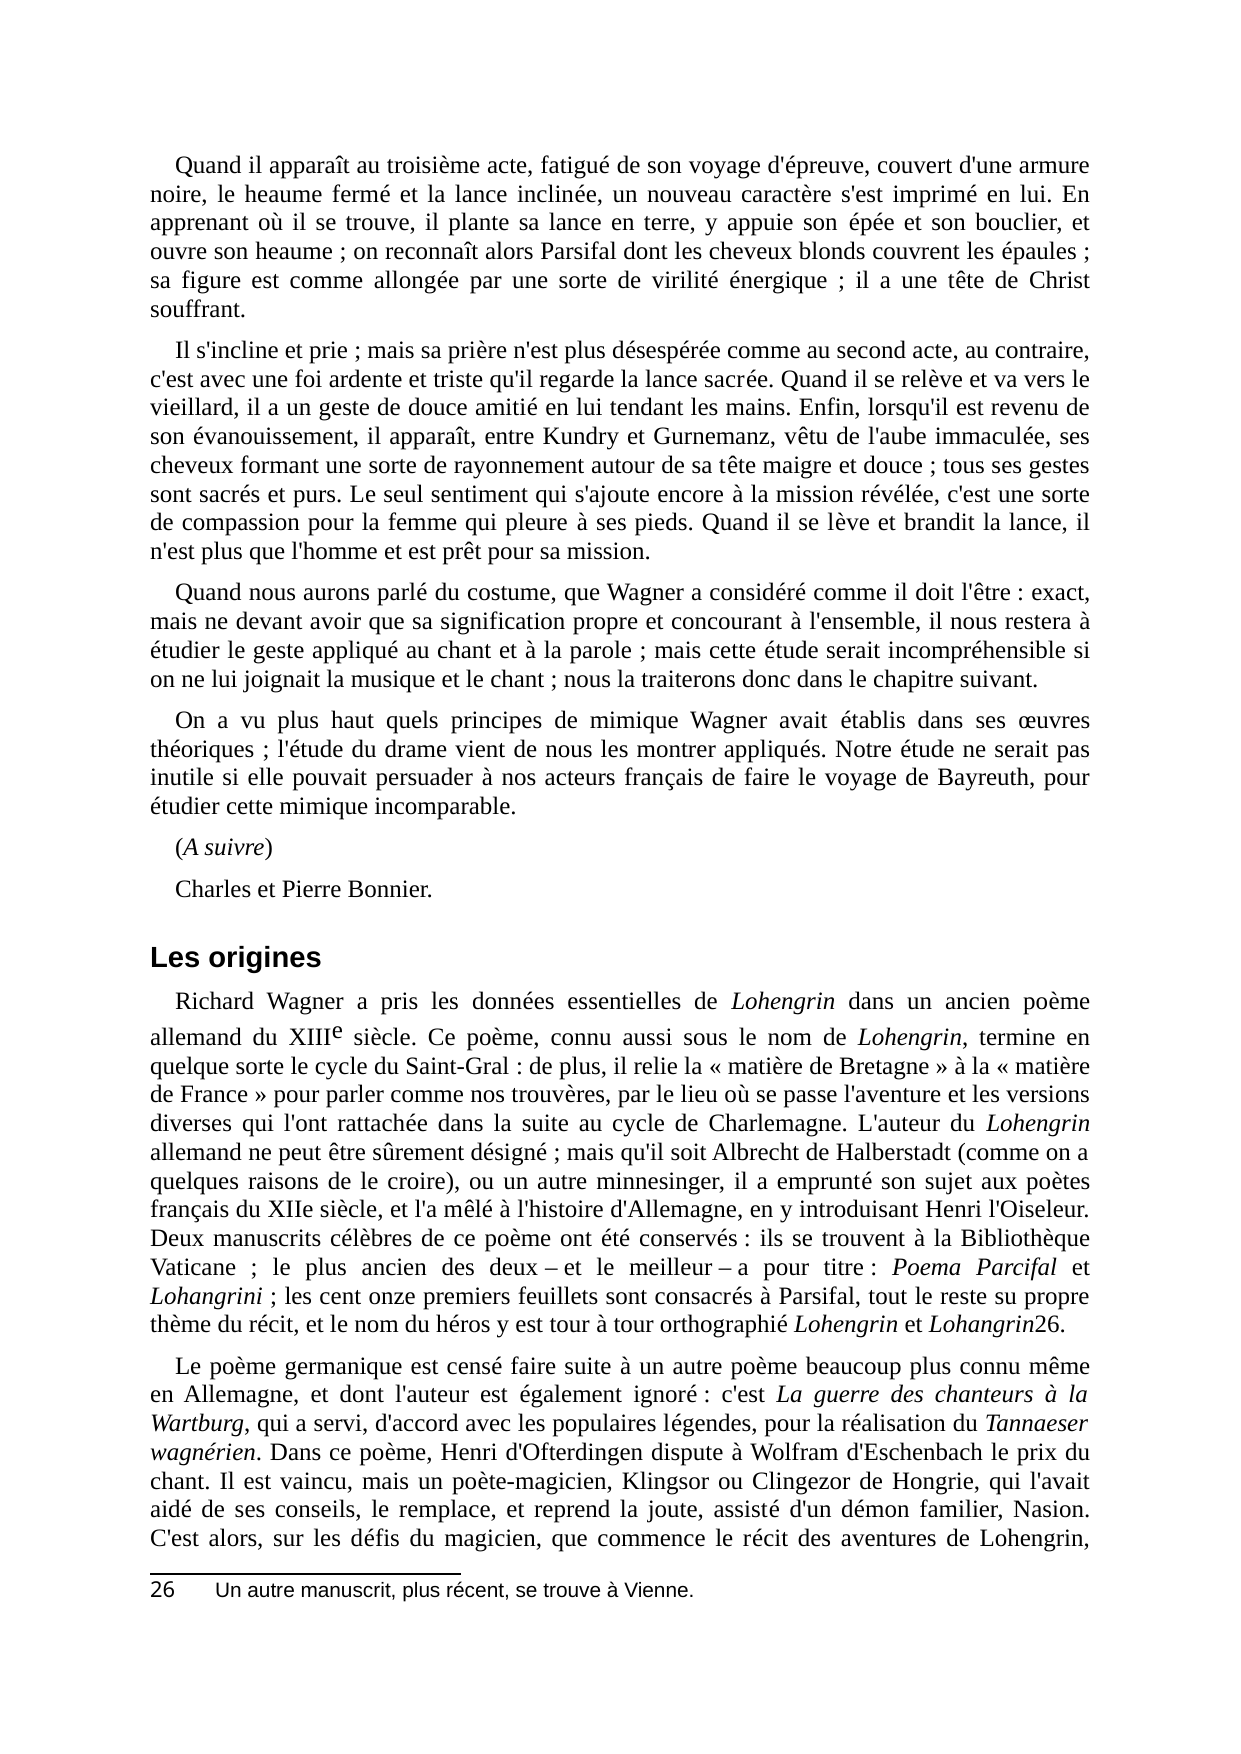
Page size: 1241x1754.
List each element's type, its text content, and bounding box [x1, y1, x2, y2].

text Charles et Pierre Bonnier. [150, 874, 1090, 902]
subtitle Les origines [150, 940, 1090, 973]
text Quand nous aurons parlé du costume, que Wagner a considéré comme il doit l'être : exact, mais ne devant avoir que sa signification propre et concourant à l'ensemble, il nous restera à étudier le geste appliqué au chant et à la parole ; mais cette étude serait incompréhensible si on ne lui joignait la musique et le chant ; nous la traiterons donc dans le chapitre suivant. [150, 577, 1090, 692]
text Richard Wagner a pris les données essentielles de Lohengrin dans un ancien poème allemand du XIIIe siècle. Ce poème, connu aussi sous le nom de Lohengrin, termine en quelque sorte le cycle du Saint-Gral : de plus, il relie la « matière de Bretagne » à la « matière de France » pour parler comme nos trouvères, par le lieu où se passe l'aventure et les versions diverses qui l'ont rattachée dans la suite au cycle de Charlemagne. L'auteur du Lohengrin allemand ne peut être sûrement désigné ; mais qu'il soit Albrecht de Halberstadt (comme on a quelques raisons de le croire), ou un autre minnesinger, il a emprunté son sujet aux poètes français du XIIe siècle, et l'a mêlé à l'histoire d'Allemagne, en y introduisant Henri l'Oiseleur. Deux manuscrits célèbres de ce poème ont été conservés : ils se trouvent à la Bibliothèque Vaticane ; le plus ancien des deux – et le meilleur – a pour titre : Poema Parcifal et Lohangrini ; les cent onze premiers feuillets sont consacrés à Parsifal, tout le reste su propre thème du récit, et le nom du héros y est tour à tour orthographié Lohengrin et Lohangrin. [150, 986, 1090, 1338]
text On a vu plus haut quels principes de mimique Wagner avait établis dans ses œuvres théoriques ; l'étude du drame vient de nous les montrer appliqués. Notre étude ne serait pas inutile si elle pouvait persuader à nos acteurs français de faire le voyage de Bayreuth, pour étudier cette mimique incomparable. [150, 705, 1090, 820]
text Quand il apparaît au troisième acte, fatigué de son voyage d'épreuve, couvert d'une armure noire, le heaume fermé et la lance inclinée, un nouveau caractère s'est imprimé en lui. En apprenant où il se trouve, il plante sa lance en terre, y appuie son épée et son bouclier, et ouvre son heaume ; on reconnaît alors Parsifal dont les cheveux blonds couvrent les épaules ; sa figure est comme allongée par une sorte de virilité énergique ; il a une tête de Christ souffrant. [150, 150, 1090, 322]
text (A suivre) [150, 832, 1090, 861]
text Il s'incline et prie ; mais sa prière n'est plus désespérée comme au second acte, au contraire, c'est avec une foi ardente et triste qu'il regarde la lance sacrée. Quand il se relève et va vers le vieillard, il a un geste de douce amitié en lui tendant les mains. Enfin, lorsqu'il est revenu de son évanouissement, il apparaît, entre Kundry et Gurnemanz, vêtu de l'aube immaculée, ses cheveux formant une sorte de rayonnement autour de sa tête maigre et douce ; tous ses gestes sont sacrés et purs. Le seul sentiment qui s'ajoute encore à la mission révélée, c'est une sorte de compassion pour la femme qui pleure à ses pieds. Quand il se lève et brandit la lance, il n'est plus que l'homme et est prêt pour sa mission. [150, 335, 1090, 565]
text Un autre manuscrit, plus récent, se trouve à Vienne. [150, 1574, 1090, 1604]
text Le poème germanique est censé faire suite à un autre poème beaucoup plus connu même en Allemagne, et dont l'auteur est également ignoré : c'est La guerre des chanteurs à la Wartburg, qui a servi, d'accord avec les populaires légendes, pour la réalisation du Tannaeser wagnérien. Dans ce poème, Henri d'Ofterdingen dispute à Wolfram d'Eschenbach le prix du chant. Il est vaincu, mais un poète-magicien, Klingsor ou Clingezor de Hongrie, qui l'avait aidé de ses conseils, le remplace, et reprend la joute, assisté d'un démon familier, Nasion. C'est alors, sur les défis du magicien, que commence le récit des aventures de Lohengrin, [150, 1351, 1090, 1552]
